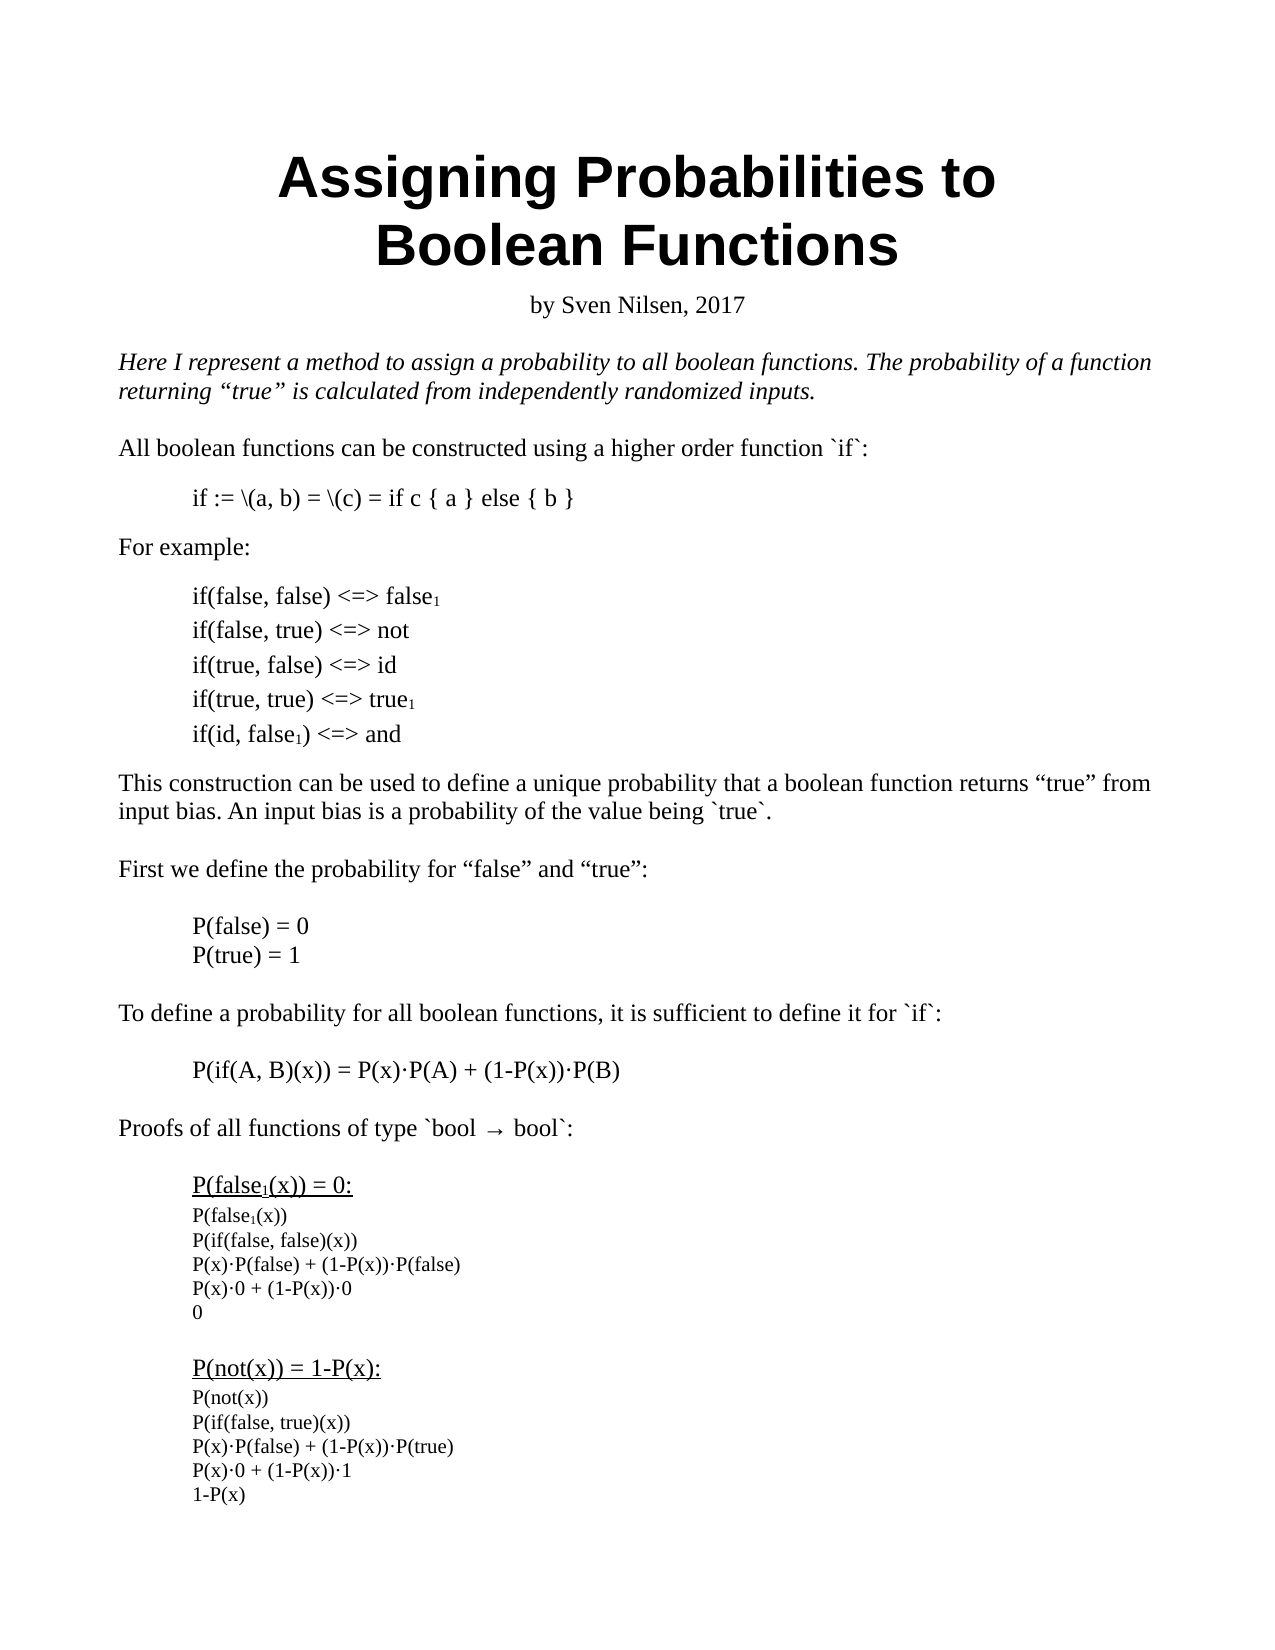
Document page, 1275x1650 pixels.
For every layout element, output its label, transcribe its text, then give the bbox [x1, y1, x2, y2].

text P(false) = 0 [118, 911, 1157, 940]
text P(not(x)) [118, 1381, 1157, 1410]
text Proofs of all functions of type `bool → bool`: [118, 1113, 1157, 1141]
text if := \(a, b) = \(c) = if c { a } else { b } [118, 483, 1157, 511]
text P(not(x)) = 1-P(x): [118, 1353, 1157, 1381]
text by Sven Nilsen, 2017 [118, 290, 1157, 318]
text 0 [118, 1300, 1157, 1324]
text P(x)·P(false) + (1-P(x))·P(true) [118, 1434, 1157, 1458]
text P(if(A, B)(x)) = P(x)·P(A) + (1-P(x))·P(B) [118, 1055, 1157, 1084]
text Here I represent a method to assign a probability to all boolean functions. The probability of a function returning “true” is calculated from independently randomized inputs. [118, 347, 1157, 405]
text if(false, false) <=> false1 if(false, true) <=> not if(true, false) <=> id if(true, true) <=> true1 if(id, false1) <=> and [118, 581, 1157, 747]
text This construction can be used to define a unique probability that a boolean function returns “true” from input bias. An input bias is a probability of the value being `true`. [118, 768, 1157, 825]
text To define a probability for all boolean functions, it is sufficient to define it for `if`: [118, 998, 1157, 1026]
text P(x)·P(false) + (1-P(x))·P(false) [118, 1252, 1157, 1276]
text P(true) = 1 [118, 940, 1157, 969]
text P(x)·0 + (1-P(x))·0 [118, 1276, 1157, 1300]
text P(false1(x)) [118, 1199, 1157, 1228]
text All boolean functions can be constructed using a higher order function `if`: [118, 433, 1157, 462]
title Assigning Probabilities to Boolean Functions [118, 143, 1157, 277]
text P(x)·0 + (1-P(x))·1 [118, 1458, 1157, 1482]
text First we define the probability for “false” and “true”: [118, 854, 1157, 883]
text For example: [118, 532, 1157, 560]
text P(if(false, false)(x)) [118, 1228, 1157, 1252]
text P(if(false, true)(x)) [118, 1410, 1157, 1434]
text P(false1(x)) = 0: [118, 1170, 1157, 1199]
text 1-P(x) [118, 1482, 1157, 1506]
